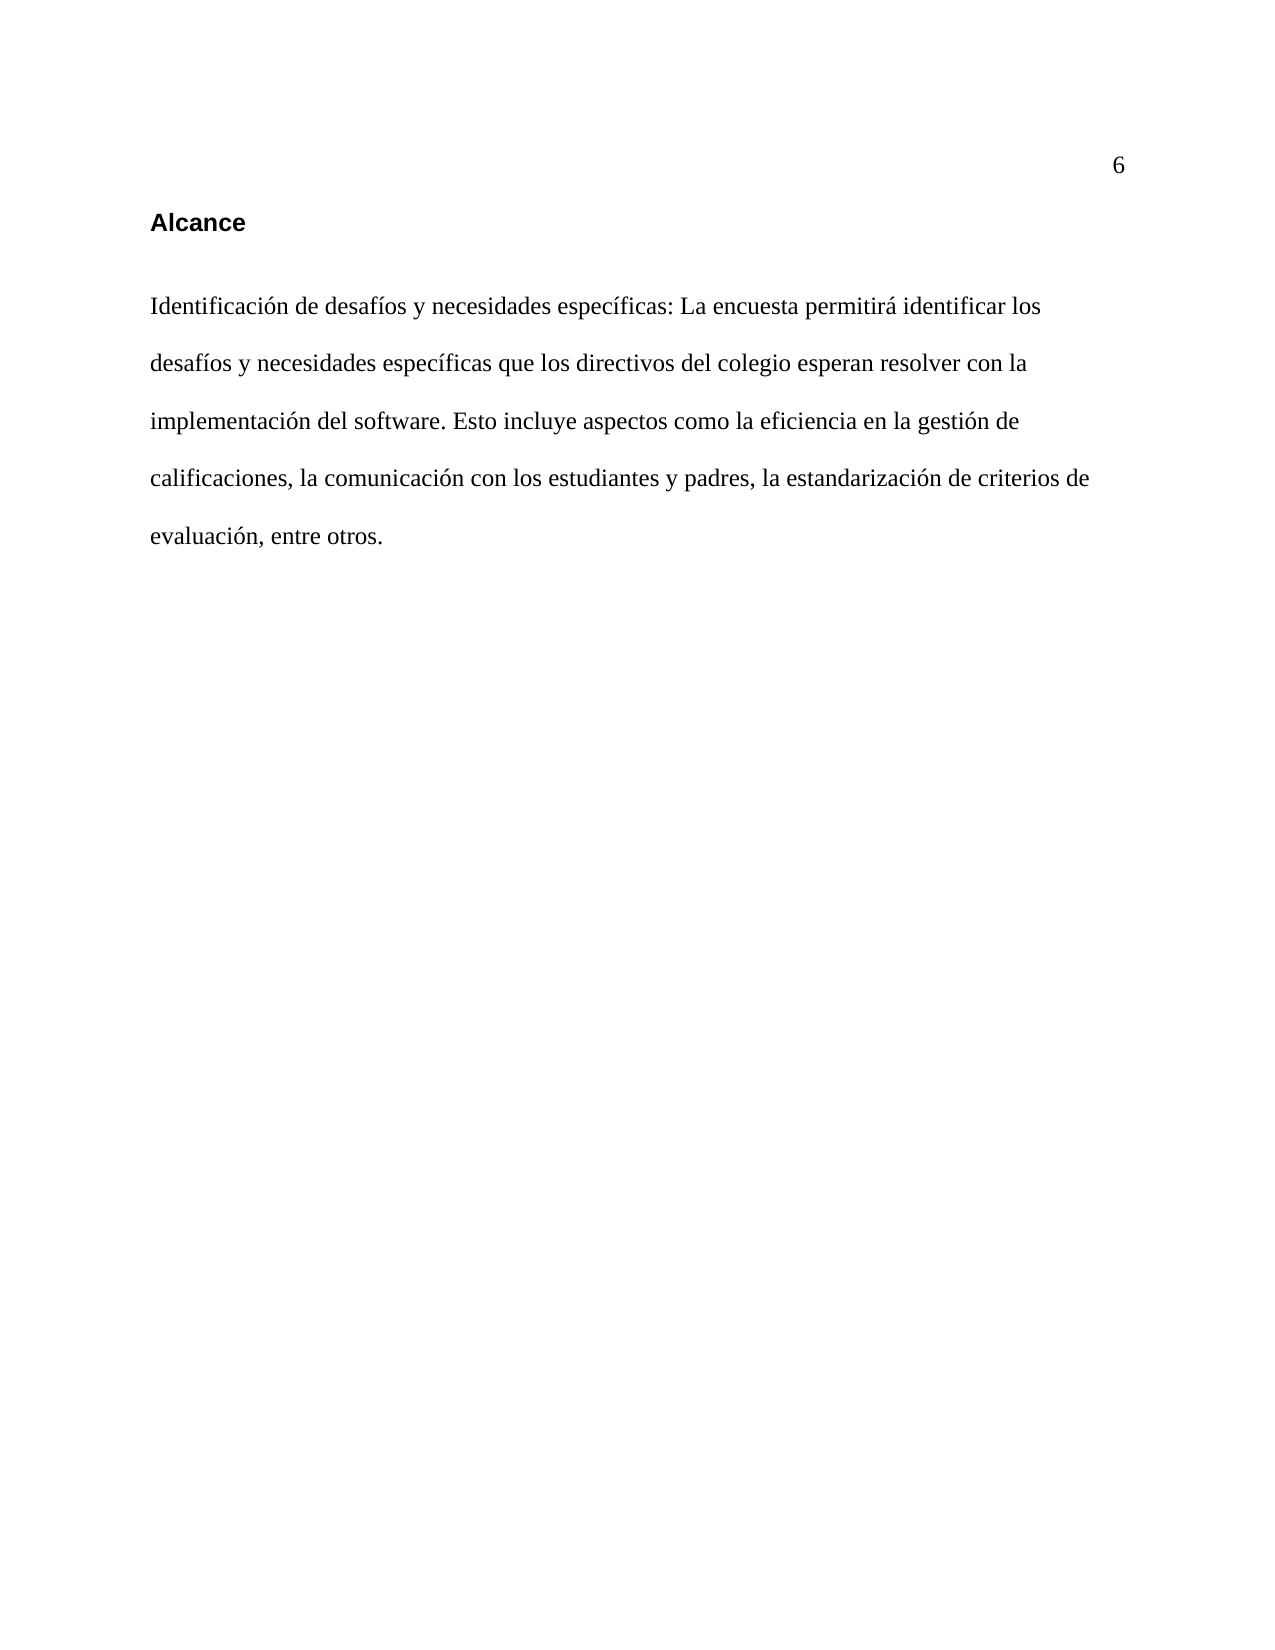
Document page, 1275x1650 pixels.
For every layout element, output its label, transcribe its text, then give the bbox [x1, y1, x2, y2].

text Identificación de desafíos y necesidades específicas: La encuesta permitirá identificar los desafíos y necesidades específicas que los directivos del colegio esperan resolver con la implementación del software. Esto incluye aspectos como la eficiencia en la gestión de calificaciones, la comunicación con los estudiantes y padres, la estandarización de criterios de evaluación, entre otros. [150, 291, 1125, 549]
subtitle Alcance [150, 208, 1125, 237]
